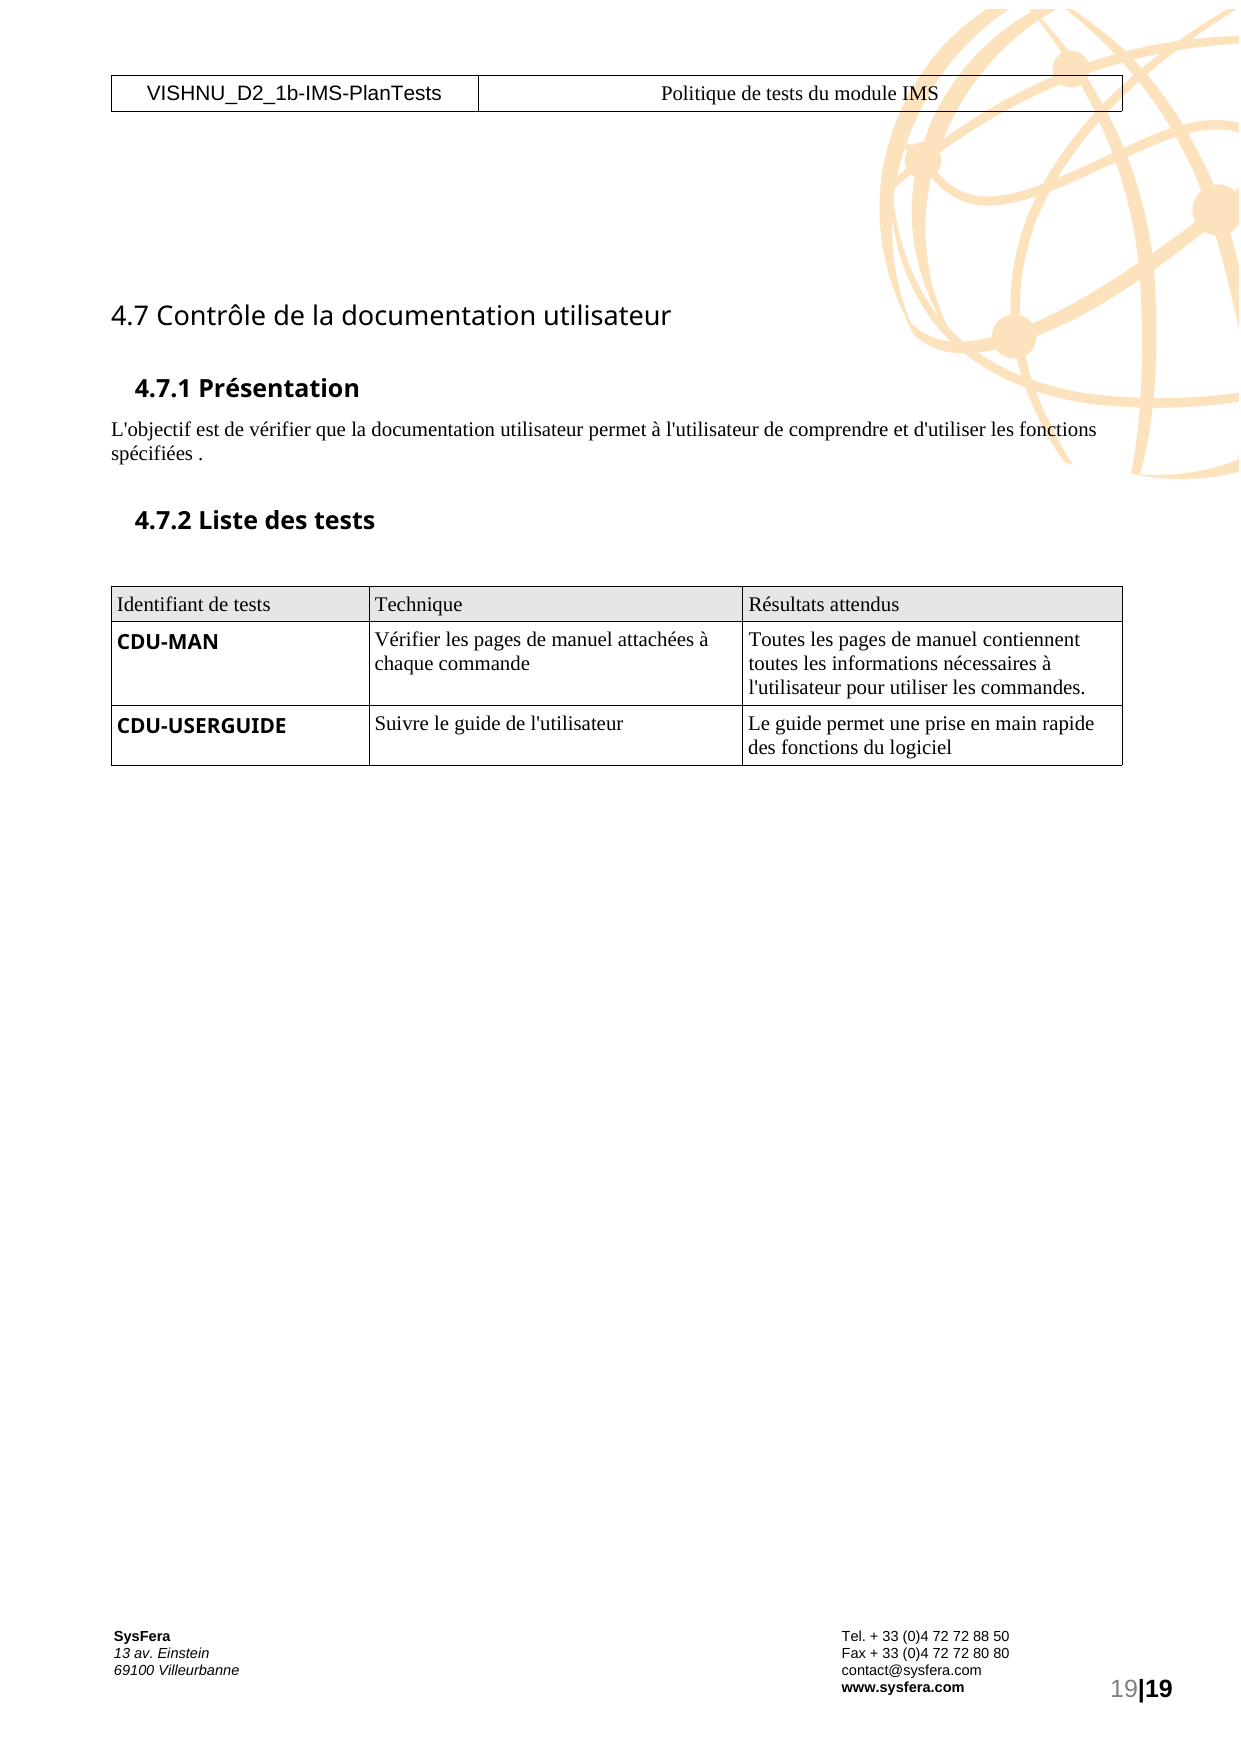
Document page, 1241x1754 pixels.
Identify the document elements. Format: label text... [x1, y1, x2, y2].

table_cell Suivre le guide de l'utilisateur [370, 706, 742, 765]
table_header Identifiant de tests [112, 587, 369, 621]
table_cell Le guide permet une prise en main rapide des fonctions du logiciel [743, 706, 1122, 765]
table_cell Vérifier les pages de manuel attachées à chaque commande [370, 622, 742, 705]
table_cell Toutes les pages de manuel contiennent toutes les informations nécessaires à l'utilisateur pour utiliser les commandes. [743, 622, 1122, 705]
table_cell CDU-USERGUIDE [112, 706, 369, 765]
picture [1, 9, 1239, 479]
table_cell CDU-MAN [112, 622, 369, 705]
table_header Technique [370, 587, 742, 621]
subtitle Liste des tests [134, 502, 1122, 537]
table_header Résultats attendus [743, 587, 1122, 621]
